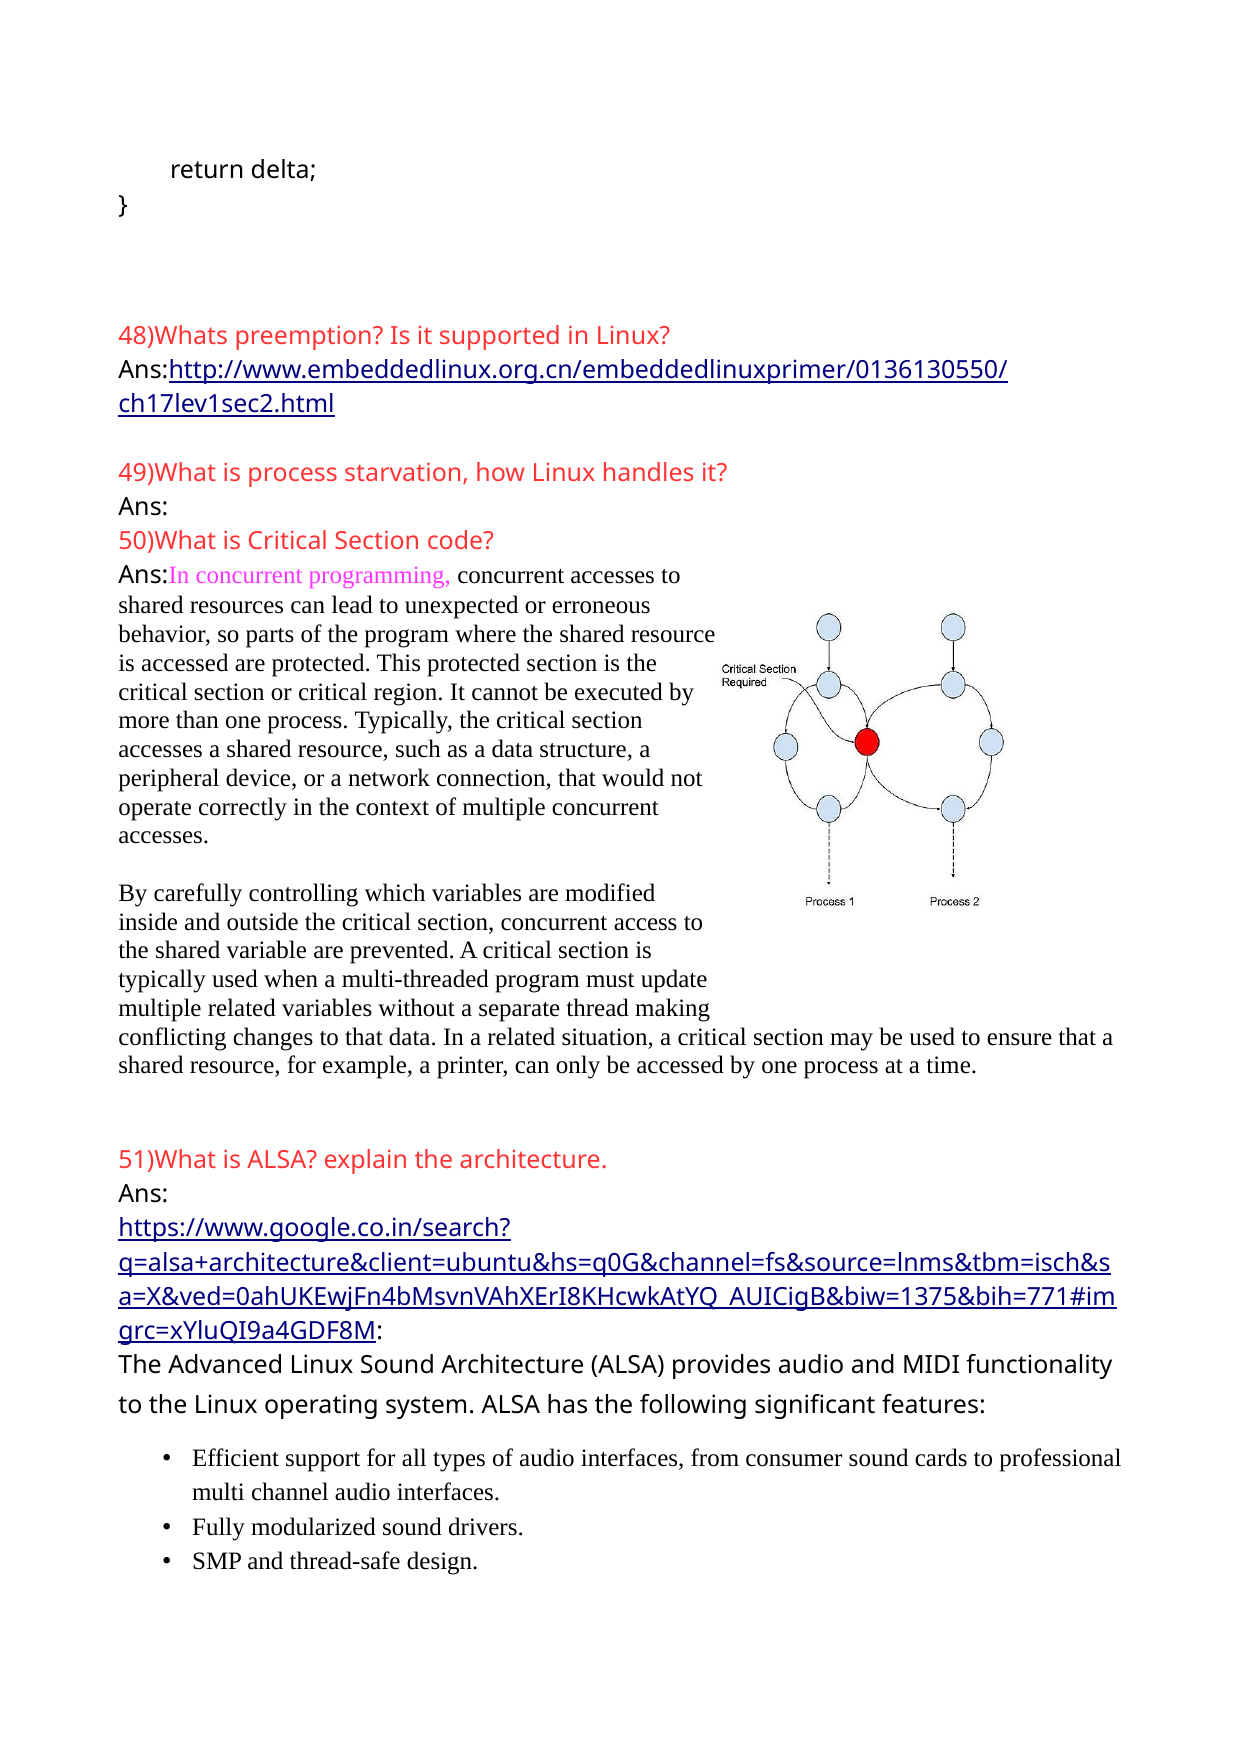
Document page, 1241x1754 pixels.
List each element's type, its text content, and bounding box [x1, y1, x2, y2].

text Ans: [118, 488, 1122, 522]
text 49)What is process starvation, how Linux handles it? [118, 454, 1122, 488]
text } [118, 186, 1122, 220]
text 50)What is Critical Section code? [118, 522, 1122, 556]
text https://www.google.co.in/search?q=alsa+architecture&client=ubuntu&hs=q0G&channel=fs&source=lnms&tbm=isch&sa=X&ved=0ahUKEwjFn4bMsvnVAhXErI8KHcwkAtYQ_AUICigB&biw=1375&bih=771#imgrc=xYluQI9a4GDF8M: [118, 1210, 1122, 1346]
picture [717, 573, 1059, 1002]
text Ans:http://www.embeddedlinux.org.cn/embeddedlinuxprimer/0136130550/ch17lev1sec2.html [118, 352, 1122, 420]
list Efficient support for all types of audio interfaces, from consumer sound cards to professional multi channel audio interfaces. [162, 1443, 1122, 1506]
text 51)What is ALSA? explain the architecture. [118, 1142, 1122, 1176]
text The Advanced Linux Sound Architecture (ALSA) provides audio and MIDI functionality to the Linux operating system. ALSA has the following significant features: [118, 1346, 1122, 1421]
text return delta; [118, 152, 1122, 186]
text By carefully controlling which variables are modified inside and outside the critical section, concurrent access to the shared variable are prevented. A critical section is typically used when a multi-threaded program must update multiple related variables without a separate thread making conflicting changes to that data. In a related situation, a critical section may be used to ensure that a shared resource, for example, a printer, can only be accessed by one process at a time. [118, 878, 1122, 1079]
text Ans: [118, 1176, 1122, 1210]
text 48)Whats preemption? Is it supported in Linux? [118, 318, 1122, 352]
list SMP and thread-safe design. [162, 1546, 1122, 1575]
list Fully modularized sound drivers. [162, 1512, 1122, 1540]
text Ans:In concurrent programming, concurrent accesses to shared resources can lead to unexpected or erroneous behavior, so parts of the program where the shared resource is accessed are protected. This protected section is the critical section or critical region. It cannot be executed by more than one process. Typically, the critical section accesses a shared resource, such as a data structure, a peripheral device, or a network connection, that would not operate correctly in the context of multiple concurrent accesses. [118, 556, 1122, 849]
